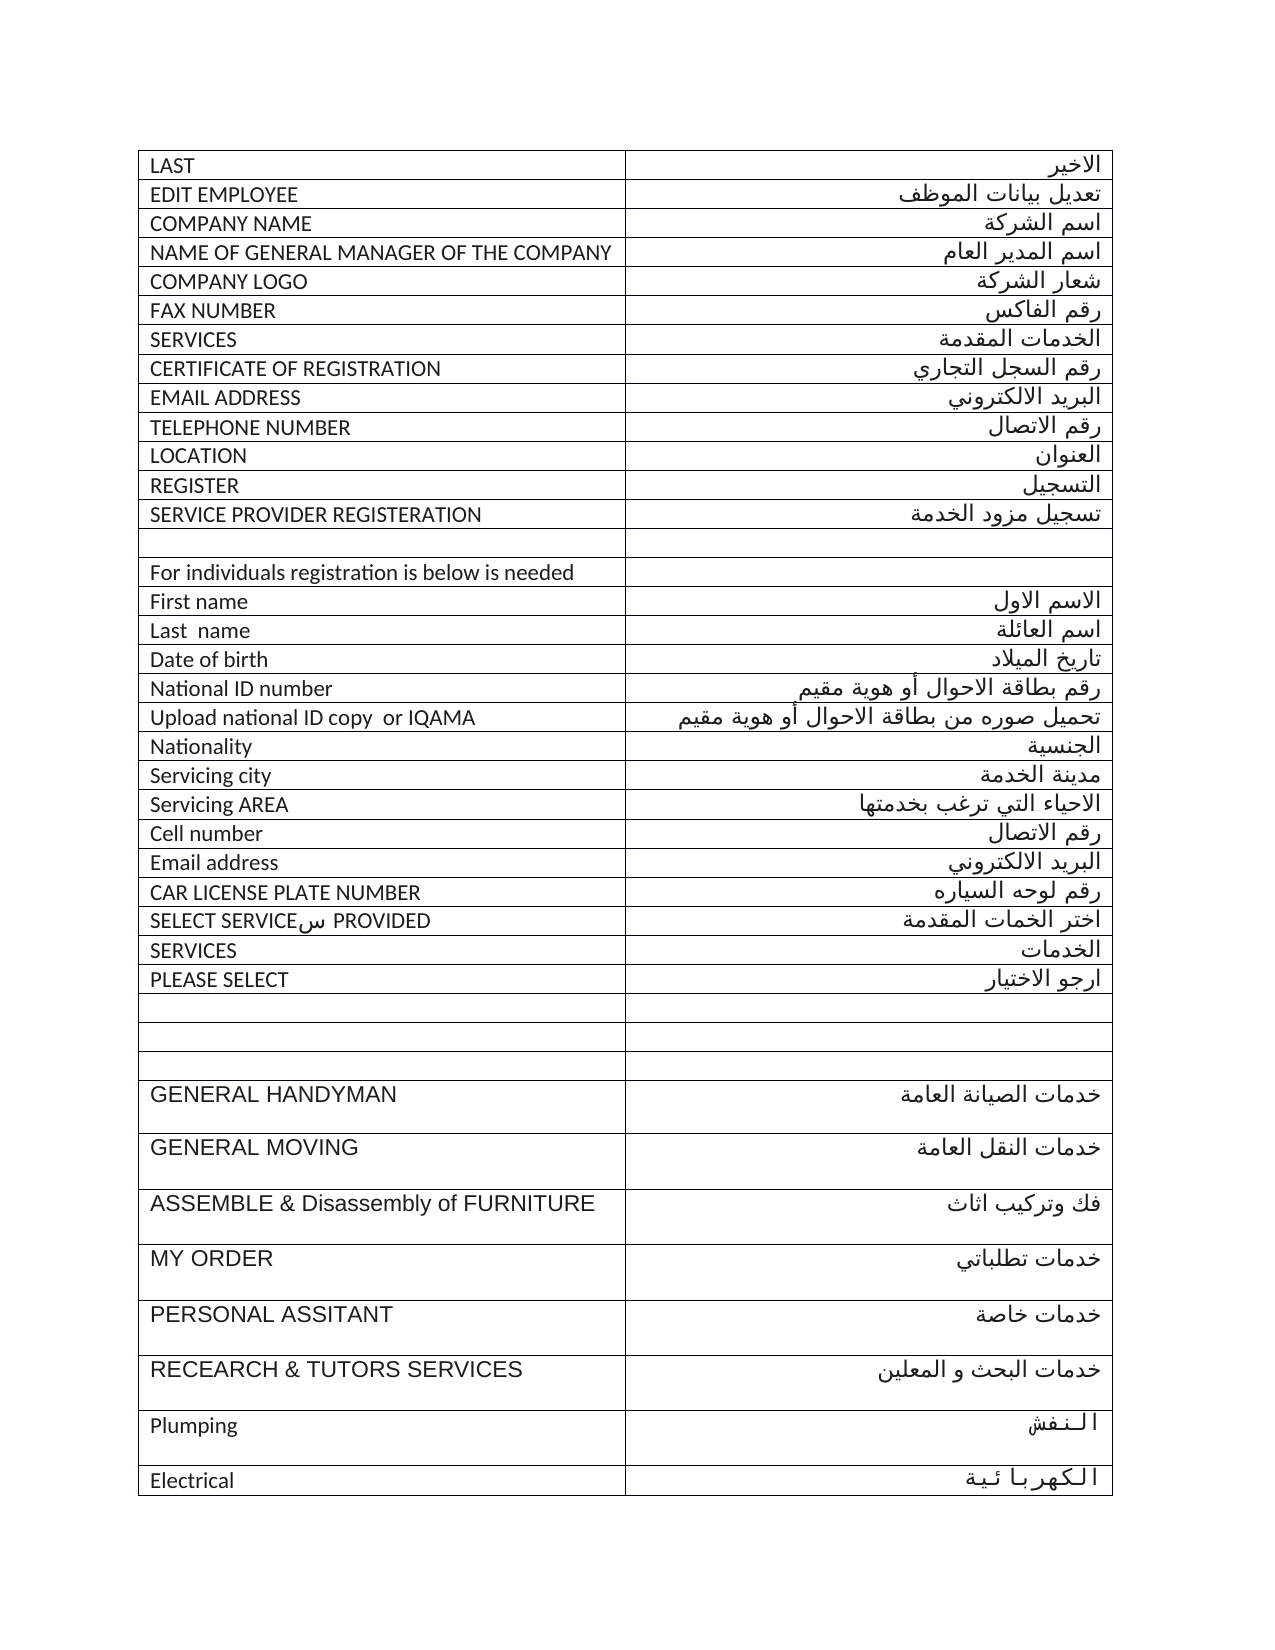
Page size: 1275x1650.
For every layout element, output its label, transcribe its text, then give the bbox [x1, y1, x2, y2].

table_cell الاسم الاول [626, 587, 1112, 615]
table_cell SERVICE PROVIDER REGISTERATION [139, 500, 625, 528]
table_cell رقم لوحه السياره [626, 878, 1112, 906]
table_cell CAR LICENSE PLATE NUMBER [139, 878, 625, 906]
table_cell PLEASE SELECT [139, 965, 625, 993]
table_cell تاريخ الميلاد [626, 645, 1112, 673]
table_cell National ID number [139, 674, 625, 702]
table_cell خدمات النقل العامة [626, 1134, 1112, 1189]
table_cell [626, 1052, 1112, 1080]
table_cell PERSONAL ASSITANT [139, 1301, 625, 1355]
table_cell COMPANY NAME [139, 209, 625, 237]
table_cell رقم الفاكس [626, 296, 1112, 324]
table_cell رقم السجل التجاري [626, 355, 1112, 382]
table_cell RECEARCH & TUTORS SERVICES [139, 1356, 625, 1410]
table_cell CERTIFICATE OF REGISTRATION [139, 355, 625, 382]
table_cell خدمات تطلباتي [626, 1245, 1112, 1299]
table_cell [626, 529, 1112, 557]
table_cell EDIT EMPLOYEE [139, 180, 625, 208]
table_cell [139, 1023, 625, 1051]
table_cell رقم بطاقة الاحوال أو هوية مقيم [626, 674, 1112, 702]
table_cell اسم الشركة [626, 209, 1112, 237]
table_cell الكهربائية [626, 1466, 1112, 1494]
table_cell NAME OF GENERAL MANAGER OF THE COMPANY [139, 238, 625, 266]
table_cell MY ORDER [139, 1245, 625, 1299]
table_cell تسجيل مزود الخدمة [626, 500, 1112, 528]
table_cell العنوان [626, 442, 1112, 470]
table_cell [626, 558, 1112, 586]
table_cell Cell number [139, 820, 625, 847]
table_cell Date of birth [139, 645, 625, 673]
table_cell Nationality [139, 732, 625, 760]
table_cell رقم الاتصال [626, 820, 1112, 847]
table_cell فك وتركيب اثاث [626, 1190, 1112, 1244]
table_cell LAST [139, 151, 625, 179]
table_cell [626, 1023, 1112, 1051]
table_cell تعديل بيانات الموظف [626, 180, 1112, 208]
table_cell GENERAL MOVING [139, 1134, 625, 1189]
table_cell النفش [626, 1411, 1112, 1465]
table_cell ASSEMBLE & Disassembly of FURNITURE [139, 1190, 625, 1244]
table_cell First name [139, 587, 625, 615]
table_cell FAX NUMBER [139, 296, 625, 324]
table_cell SERVICES [139, 325, 625, 353]
table_cell الخدمات المقدمة [626, 325, 1112, 353]
table_cell [139, 529, 625, 557]
table_cell GENERAL HANDYMAN [139, 1081, 625, 1133]
table_cell رقم الاتصال [626, 413, 1112, 441]
table_cell Servicing AREA [139, 790, 625, 818]
table_cell Last name [139, 616, 625, 644]
table_cell REGISTER [139, 471, 625, 499]
table_cell SERVICES [139, 936, 625, 964]
table_cell خدمات البحث و المعلين [626, 1356, 1112, 1410]
table_cell تحميل صوره من بطاقة الاحوال أو هوية مقيم [626, 703, 1112, 731]
table_cell EMAIL ADDRESS [139, 384, 625, 412]
table_cell البريد الالكتروني [626, 384, 1112, 412]
table_cell Upload national ID copy or IQAMA [139, 703, 625, 731]
table_cell Servicing city [139, 761, 625, 789]
table_cell مدينة الخدمة [626, 761, 1112, 789]
table_cell Plumping [139, 1411, 625, 1465]
table_cell خدمات خاصة [626, 1301, 1112, 1355]
table_cell شعار الشركة [626, 267, 1112, 295]
table_cell البريد الالكتروني [626, 849, 1112, 877]
table_cell الاخير [626, 151, 1112, 179]
table_cell خدمات الصيانة العامة [626, 1081, 1112, 1133]
table_cell اسم المدير العام [626, 238, 1112, 266]
table_cell [139, 1052, 625, 1080]
table_cell For individuals registration is below is needed [139, 558, 625, 586]
table_cell ارجو الاختيار [626, 965, 1112, 993]
table_cell TELEPHONE NUMBER [139, 413, 625, 441]
table_cell SELECT SERVICEس PROVIDED [139, 907, 625, 935]
table_cell اسم العائلة [626, 616, 1112, 644]
table_cell LOCATION [139, 442, 625, 470]
table_cell اختر الخمات المقدمة [626, 907, 1112, 935]
table_cell Electrical [139, 1466, 625, 1494]
table_cell التسجيل [626, 471, 1112, 499]
table_cell COMPANY LOGO [139, 267, 625, 295]
table_cell الخدمات [626, 936, 1112, 964]
table_cell [139, 994, 625, 1022]
table_cell الجنسية [626, 732, 1112, 760]
table_cell الاحياء التي ترغب بخدمتها [626, 790, 1112, 818]
table_cell Email address [139, 849, 625, 877]
table_cell [626, 994, 1112, 1022]
